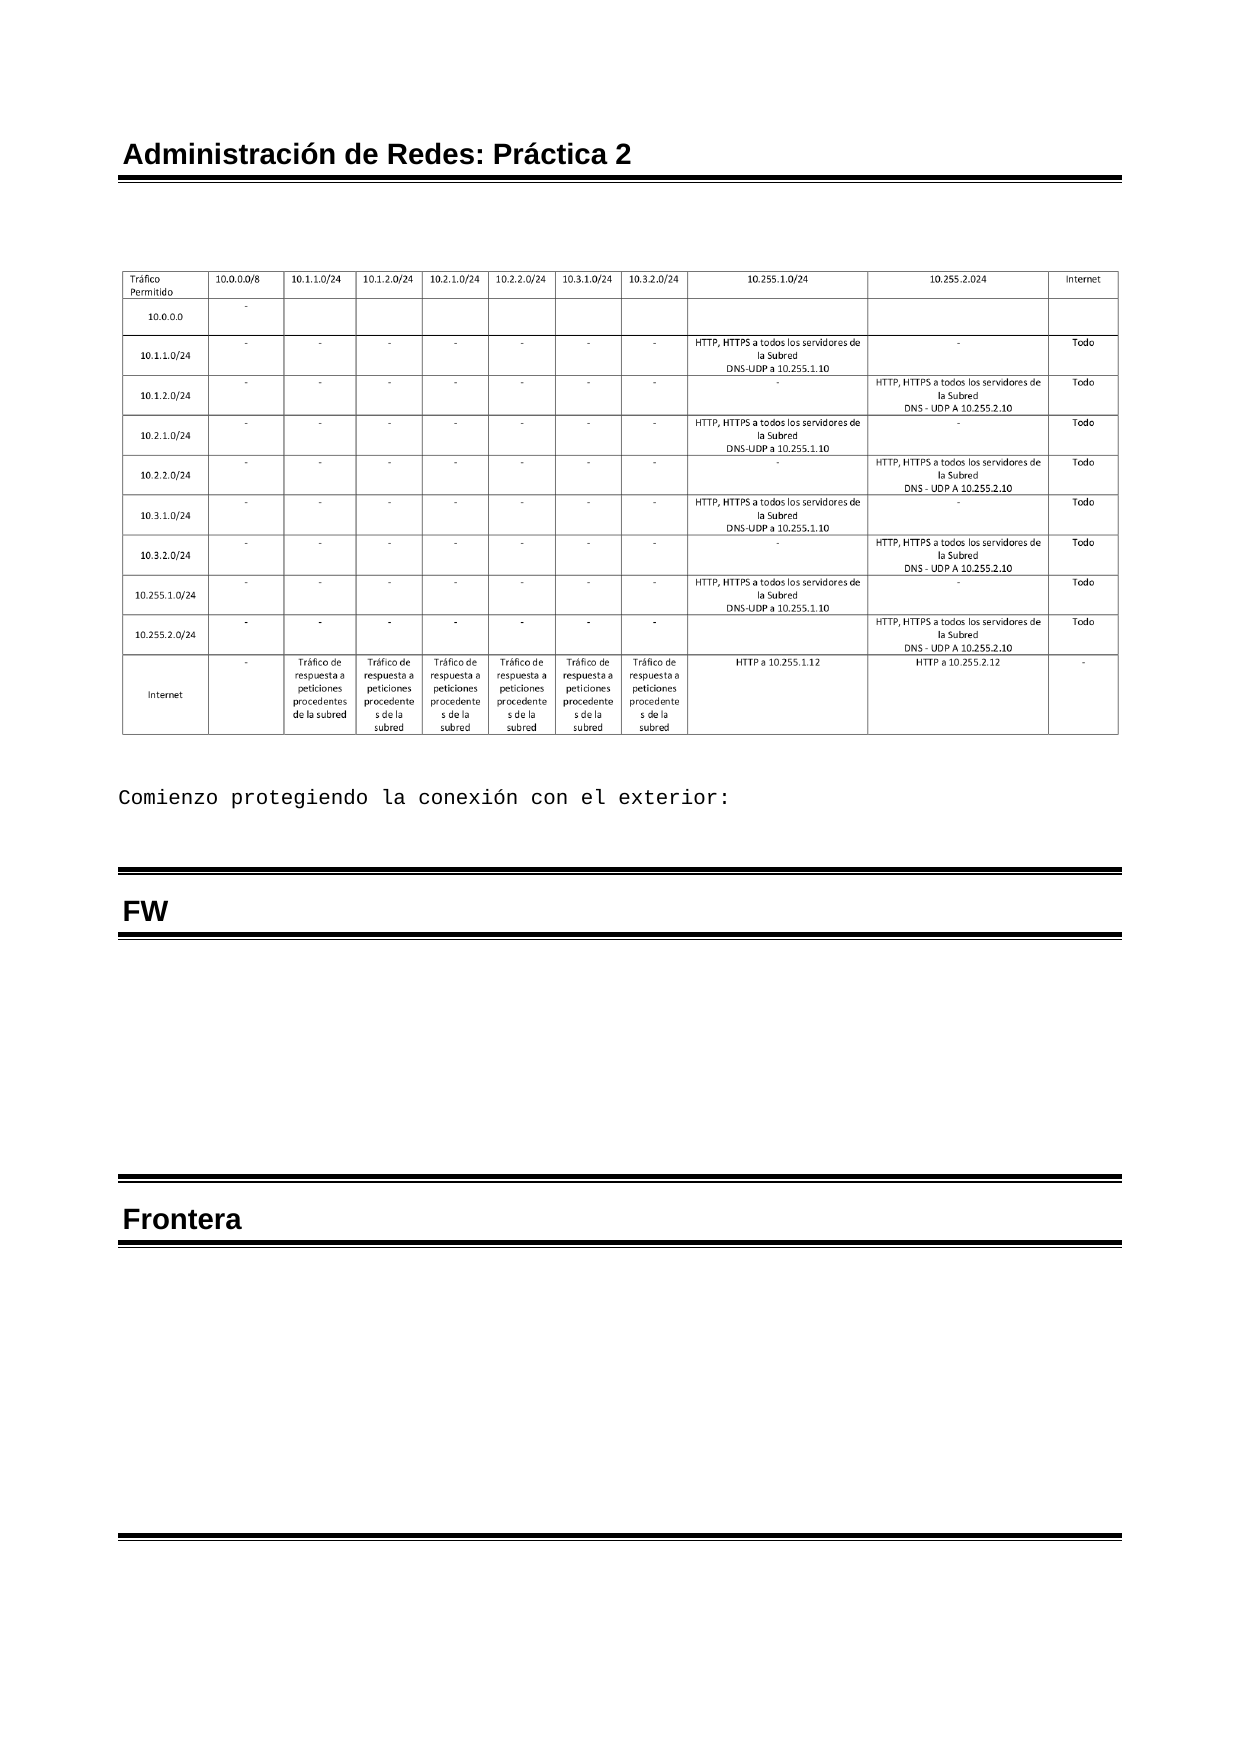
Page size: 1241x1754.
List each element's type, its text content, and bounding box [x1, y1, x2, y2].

subtitle Administración de Redes: Práctica 2 [118, 133, 1122, 175]
picture [118, 267, 1123, 740]
subtitle FW [118, 889, 1122, 932]
text Comienzo protegiendo la conexión con el exterior: [118, 787, 1122, 811]
subtitle Frontera [118, 1197, 1122, 1240]
